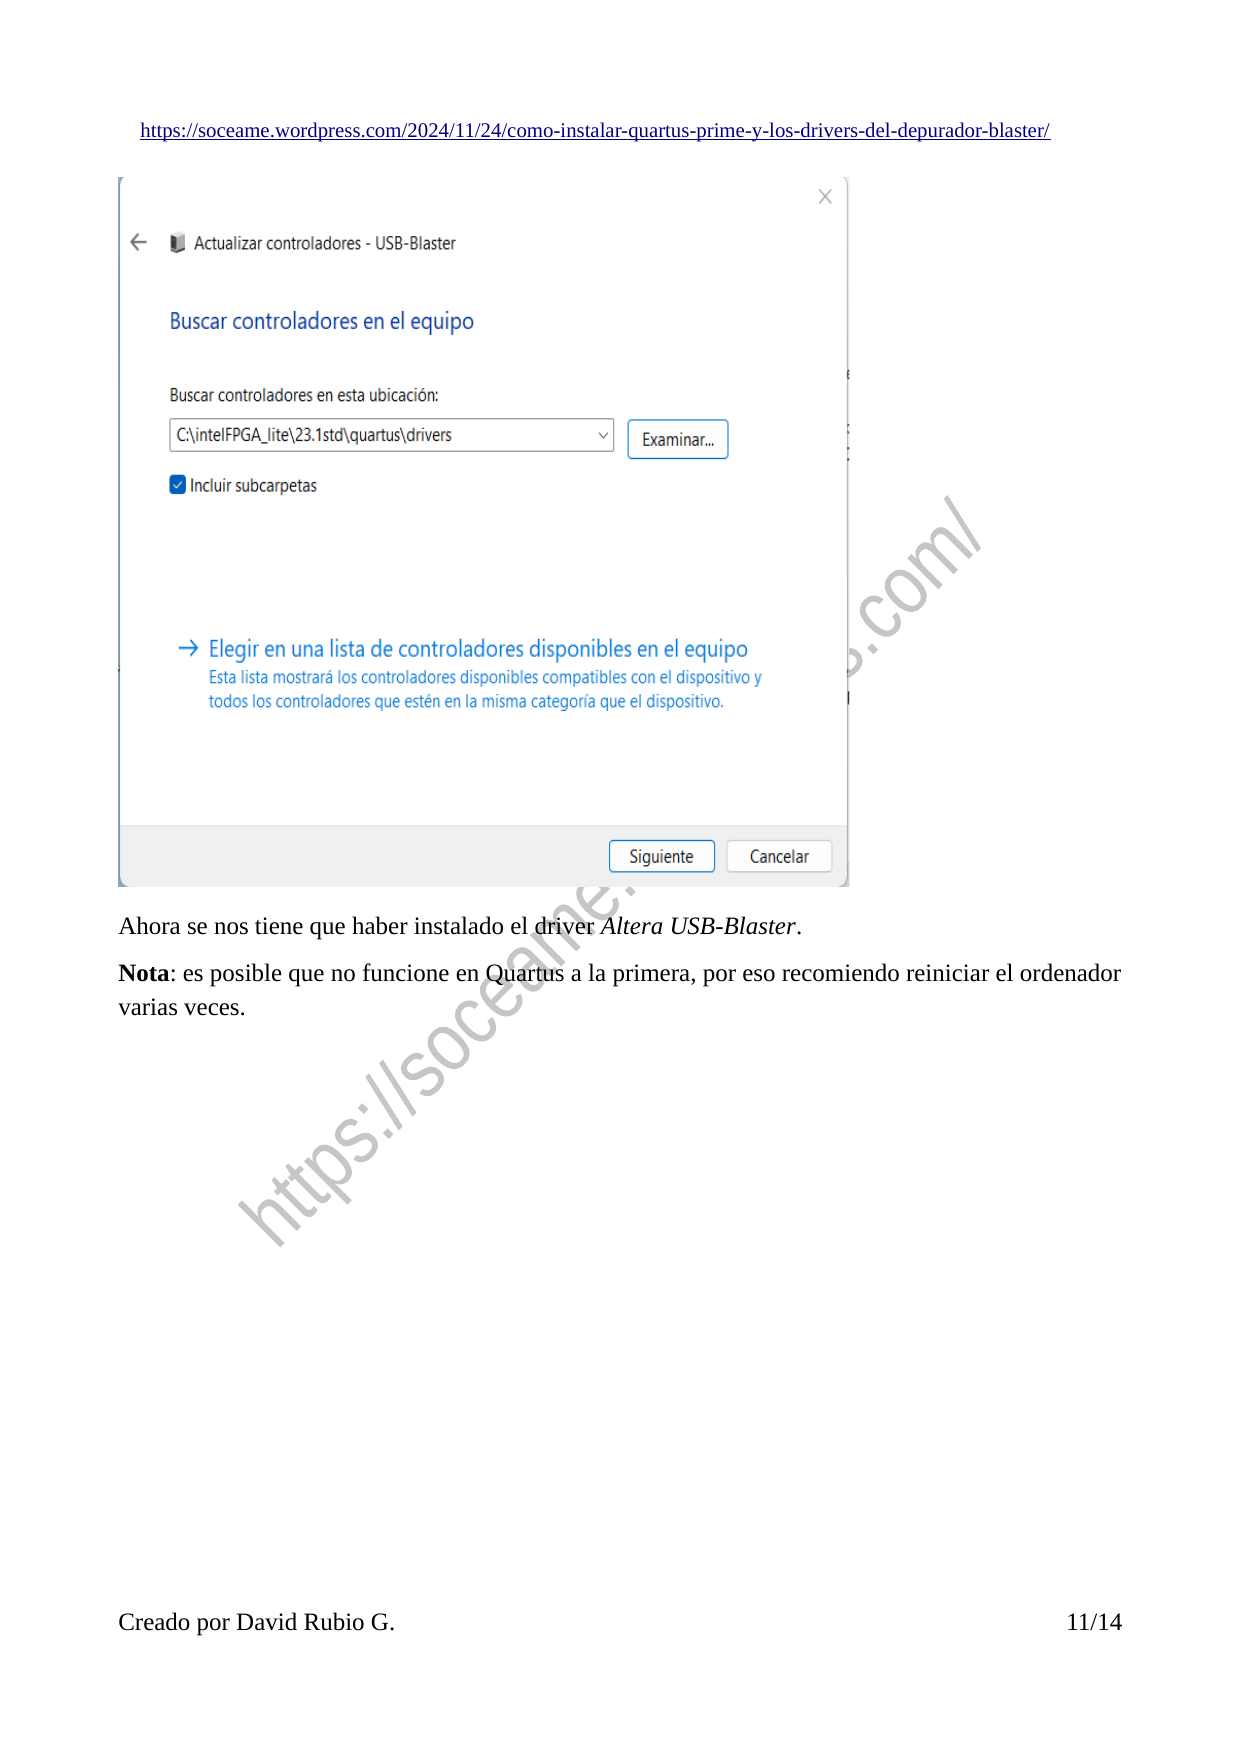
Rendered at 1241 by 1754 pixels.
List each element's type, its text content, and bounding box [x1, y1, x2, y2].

text Ahora se nos tiene que haber instalado el driver Altera USB-Blaster. [557, 911, 1122, 940]
picture [118, 177, 850, 887]
text Ahora se nos tiene que haber instalado el driver Altera USB-Blaster. [118, 911, 553, 940]
text Nota: es posible que no funcione en Quartus a la primera, por eso recomiendo reiniciar el ordenador varias veces. [118, 958, 1122, 1020]
